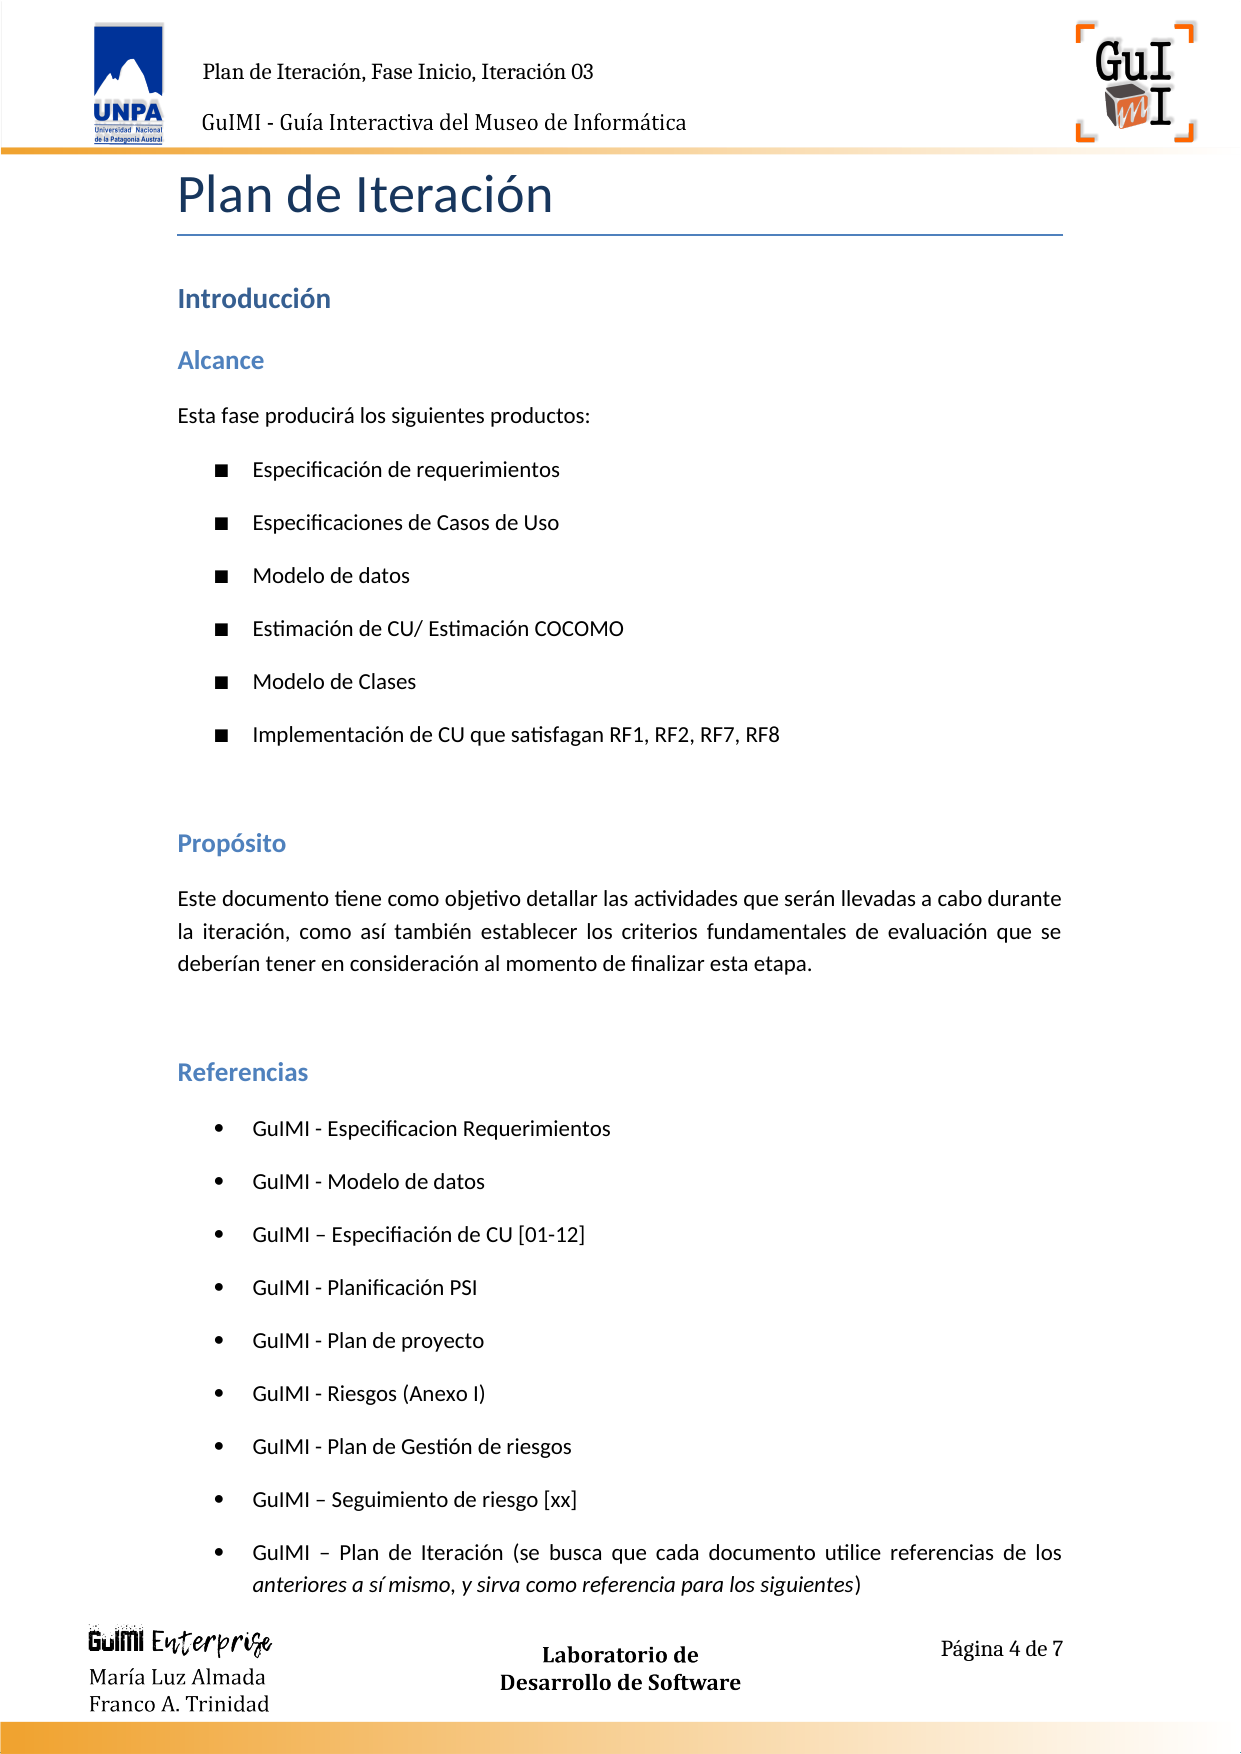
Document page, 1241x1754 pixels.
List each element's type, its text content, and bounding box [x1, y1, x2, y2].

text Este documento tiene como objetivo detallar las actividades que serán llevadas a cabo durante la iteración, como así también establecer los criterios fundamentales de evaluación que se deberían tener en consideración al momento de finalizar esta etapa. [177, 884, 1063, 977]
list Especificación de requerimientos [215, 455, 1063, 483]
text Introducción [177, 280, 1063, 316]
list GuIMI - Modelo de datos [215, 1167, 1063, 1195]
list Modelo de Clases [215, 667, 1063, 695]
list Especificaciones de Casos de Uso [215, 508, 1063, 536]
text Alcance [177, 343, 1063, 376]
list GuIMI – Seguimiento de riesgo [xx] [215, 1485, 1063, 1513]
list Estimación de CU/ Estimación COCOMO [215, 614, 1063, 642]
list GuIMI - Planificación PSI [215, 1273, 1063, 1301]
picture [0, 0, 1241, 155]
text Referencias [177, 1055, 1063, 1088]
list GuIMI – Especifiación de CU [01-12] [215, 1220, 1063, 1248]
list GuIMI - Especificacion Requerimientos [215, 1114, 1063, 1142]
list GuIMI - Riesgos (Anexo I) [215, 1379, 1063, 1407]
text Esta fase producirá los siguientes productos: [177, 402, 1063, 430]
picture [0, 1613, 1241, 1754]
list Implementación de CU que satisfagan RF1, RF2, RF7, RF8 [215, 720, 1063, 748]
list GuIMI - Plan de proyecto [215, 1326, 1063, 1354]
text Propósito [177, 826, 1063, 859]
list Modelo de datos [215, 561, 1063, 589]
list GuIMI - Plan de Gestión de riesgos [215, 1432, 1063, 1460]
list GuIMI – Plan de Iteración (se busca que cada documento utilice referencias de los anteriores a sí mismo, y sirva como referencia para los siguientes) [215, 1538, 1063, 1598]
text Plan de Iteración [177, 160, 1063, 234]
